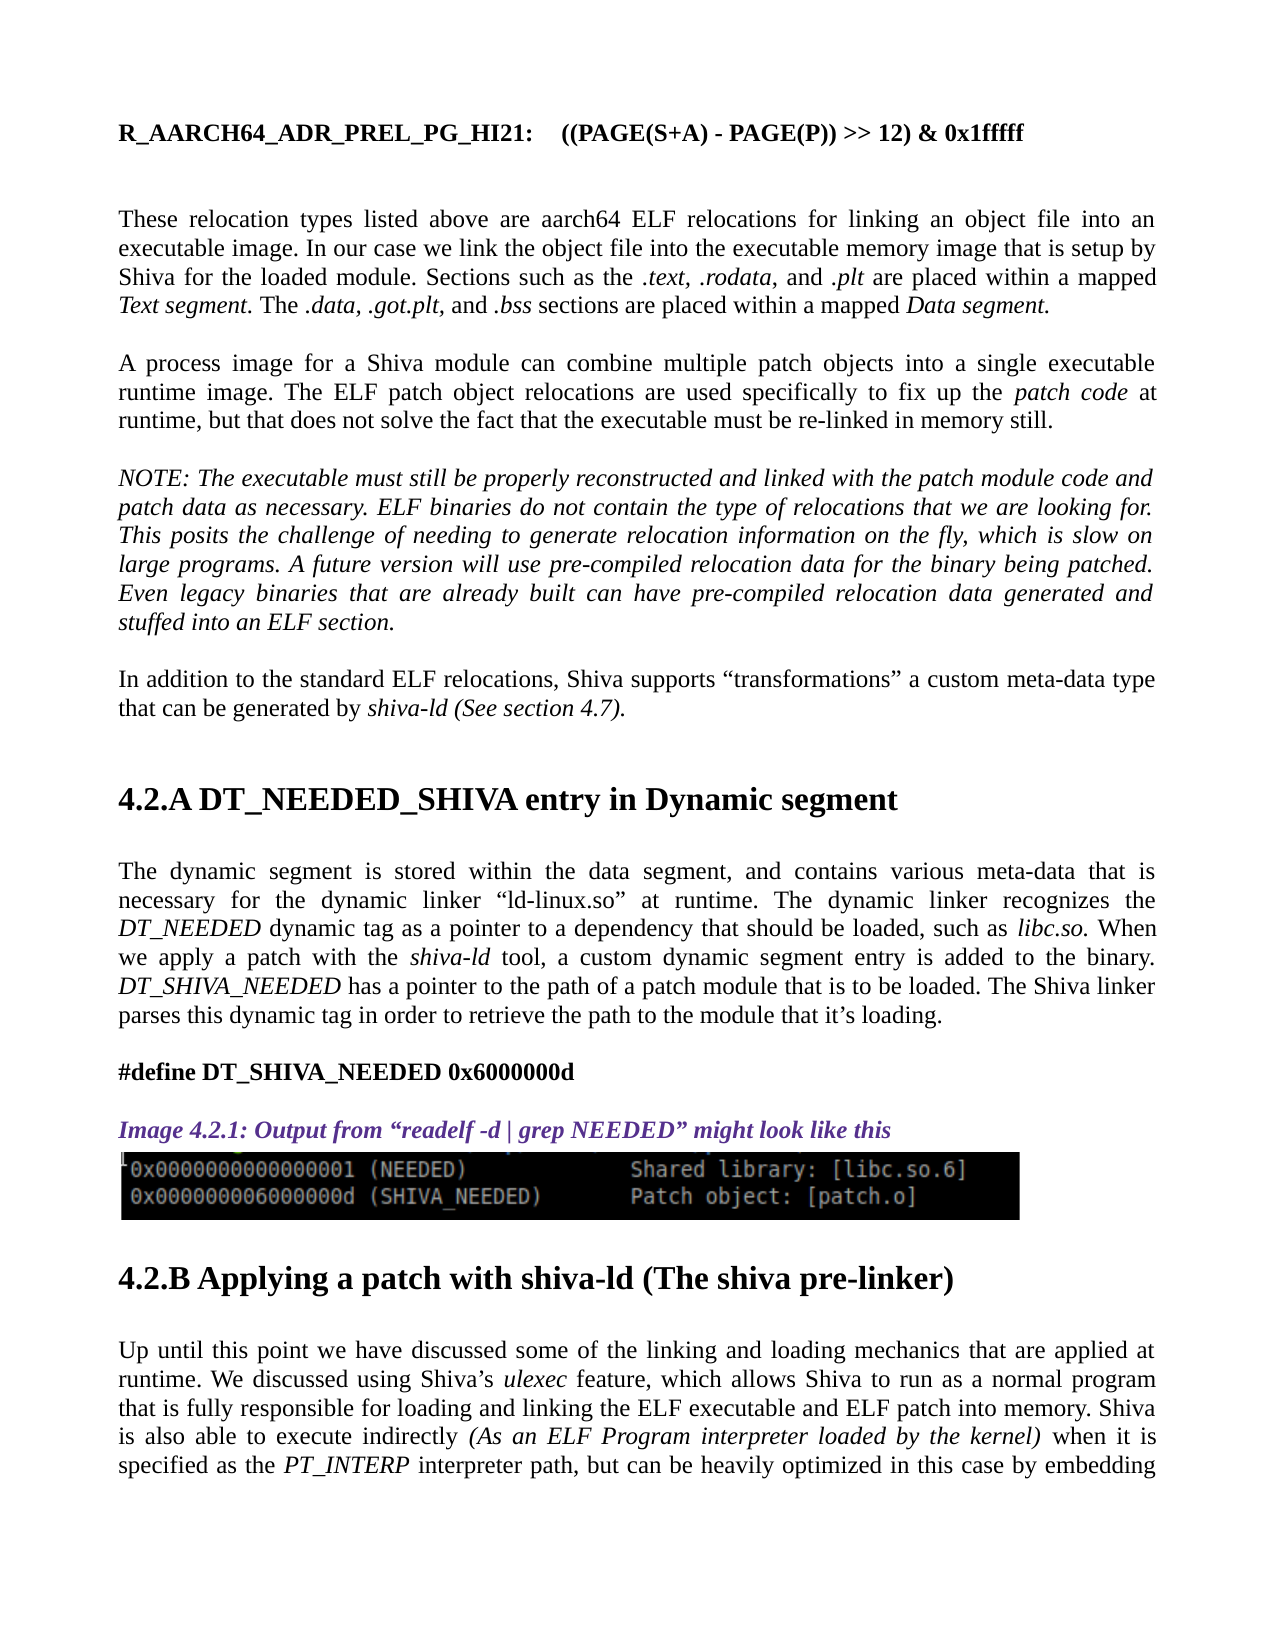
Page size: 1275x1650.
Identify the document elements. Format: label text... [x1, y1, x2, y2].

picture [121, 1152, 1020, 1220]
text A process image for a Shiva module can combine multiple patch objects into a single executable runtime image. The ELF patch object relocations are used specifically to fix up the patch code at runtime, but that does not solve the fact that the executable must be re-linked in memory still. [118, 348, 1157, 434]
text R_AARCH64_ADR_PREL_PG_HI21: ((PAGE(S+A) - PAGE(P)) >> 12) & 0x1fffff [118, 118, 1157, 147]
text The dynamic segment is stored within the data segment, and contains various meta-data that is necessary for the dynamic linker “ld-linux.so” at runtime. The dynamic linker recognizes the DT_NEEDED dynamic tag as a pointer to a dependency that should be loaded, such as libc.so. When we apply a patch with the shiva-ld tool, a custom dynamic segment entry is added to the binary. DT_SHIVA_NEEDED has a pointer to the path of a patch module that is to be loaded. The Shiva linker parses this dynamic tag in order to retrieve the path to the module that it’s loading. [118, 856, 1157, 1028]
text NOTE: The executable must still be properly reconstructed and linked with the patch module code and patch data as necessary. ELF binaries do not contain the type of relocations that we are looking for. This posits the challenge of needing to generate relocation information on the fly, which is slow on large programs. A future version will use pre-compiled relocation data for the binary being patched. Even legacy binaries that are already built can have pre-compiled relocation data generated and stuffed into an ELF section. [118, 463, 1157, 636]
text Image 4.2.1: Output from “readelf -d | grep NEEDED” might look like this [118, 1115, 1157, 1143]
text Up until this point we have discussed some of the linking and loading mechanics that are applied at runtime. We discussed using Shiva’s ulexec feature, which allows Shiva to run as a normal program that is fully responsible for loading and linking the ELF executable and ELF patch into memory. Shiva is also able to execute indirectly (As an ELF Program interpreter loaded by the kernel) when it is specified as the PT_INTERP interpreter path, but can be heavily optimized in this case by embedding [118, 1335, 1157, 1479]
text 4.2.B Applying a patch with shiva-ld (The shiva pre-linker) [118, 1258, 1157, 1297]
text In addition to the standard ELF relocations, Shiva supports “transformations” a custom meta-data type that can be generated by shiva-ld (See section 4.7). [118, 664, 1157, 722]
text These relocation types listed above are aarch64 ELF relocations for linking an object file into an executable image. In our case we link the object file into the executable memory image that is setup by Shiva for the loaded module. Sections such as the .text, .rodata, and .plt are placed within a mapped Text segment. The .data, .got.plt, and .bss sections are placed within a mapped Data segment. [118, 204, 1157, 319]
text #define DT_SHIVA_NEEDED 0x6000000d [118, 1057, 1157, 1086]
text 4.2.A DT_NEEDED_SHIVA entry in Dynamic segment [118, 779, 1157, 818]
